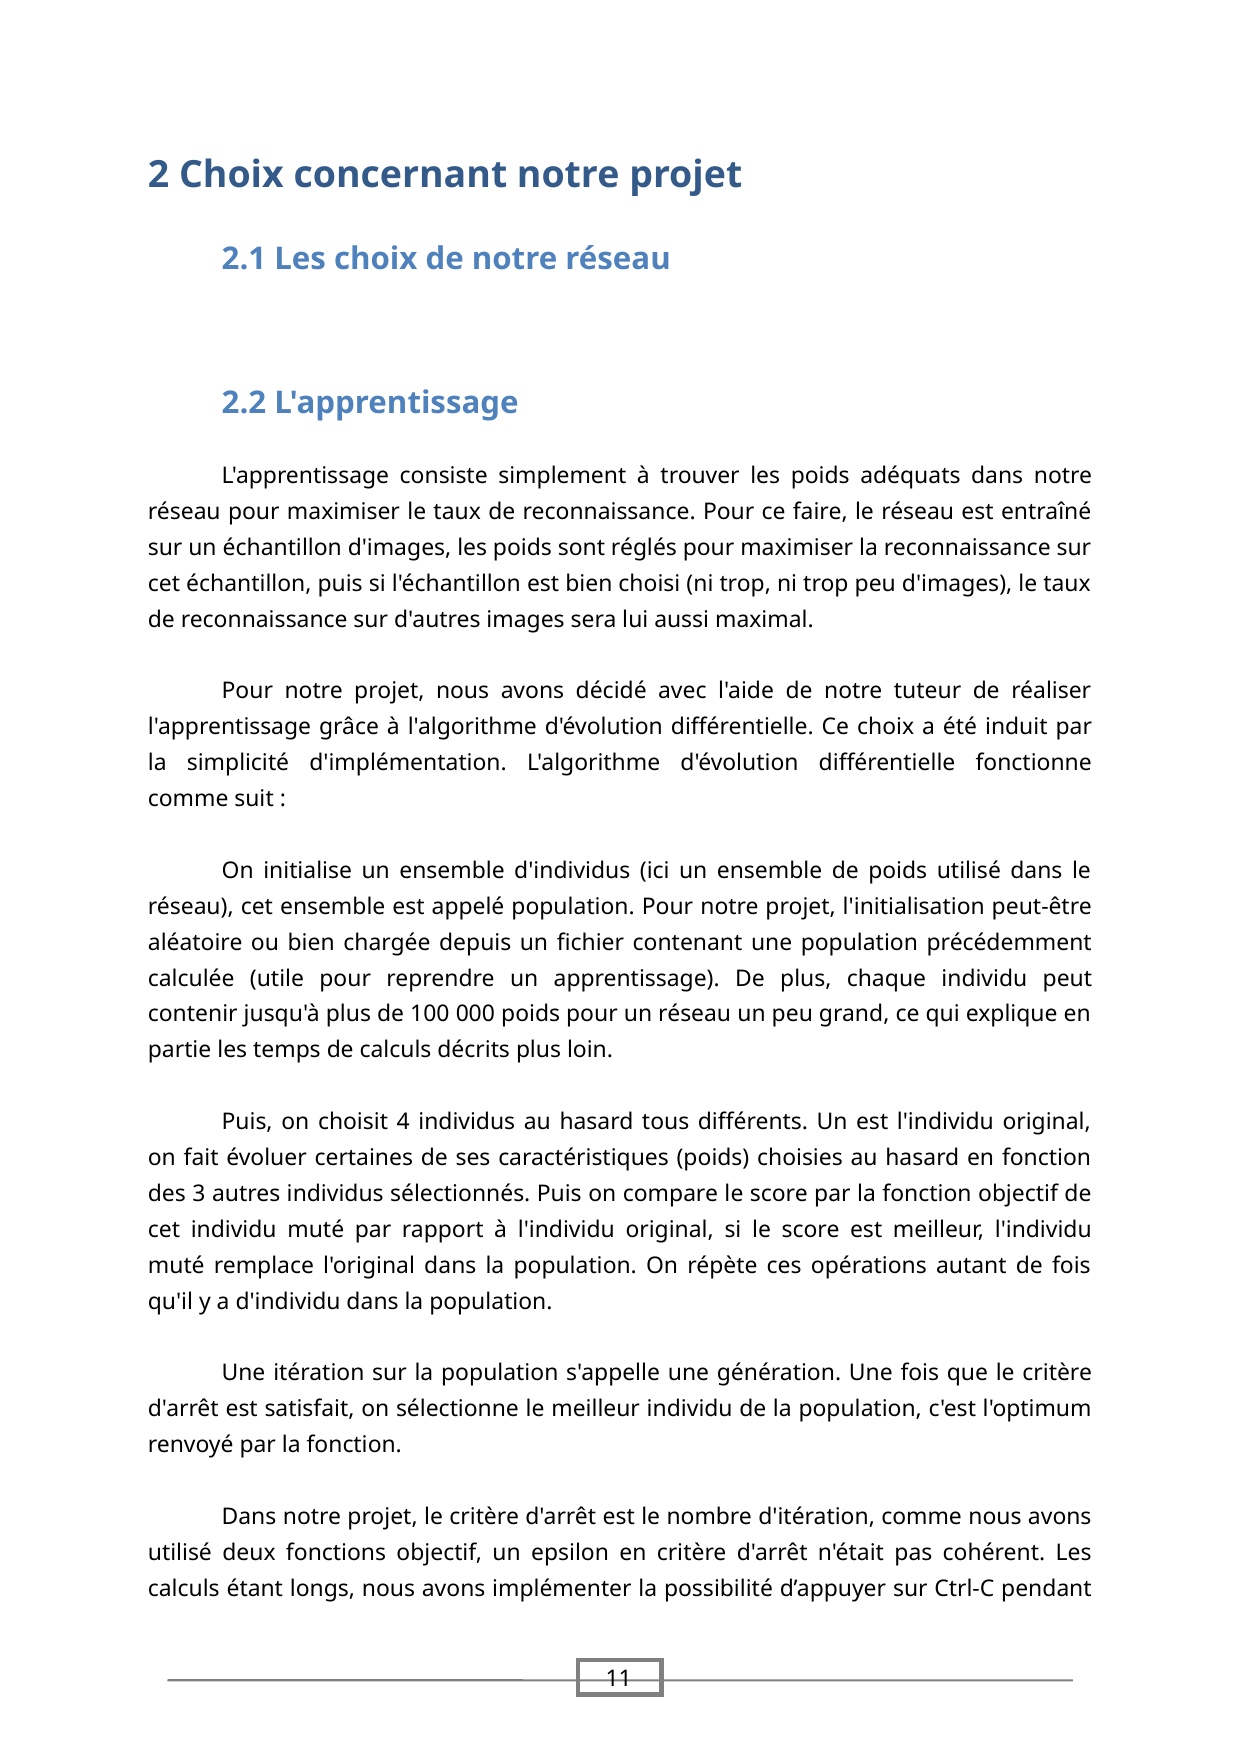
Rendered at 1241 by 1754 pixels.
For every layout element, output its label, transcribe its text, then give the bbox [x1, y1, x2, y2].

subtitle 2.2 L'apprentissage [221, 380, 1093, 423]
subtitle Puis, on choisit 4 individus au hasard tous différents. Un est l'individu original, on fait évoluer certaines de ses caractéristiques (poids) choisies au hasard en fonction des 3 autres individus sélectionnés. Puis on compare le score par la fonction objectif de cet individu muté par rapport à l'individu original, si le score est meilleur, l'individu muté remplace l'original dans la population. On répète ces opérations autant de fois qu'il y a d'individu dans la population. [148, 1105, 1093, 1316]
subtitle 2 Choix concernant notre projet [148, 148, 1093, 199]
subtitle Dans notre projet, le critère d'arrêt est le nombre d'itération, comme nous avons utilisé deux fonctions objectif, un epsilon en critère d'arrêt n'était pas cohérent. Les calculs étant longs, nous avons implémenter la possibilité d’appuyer sur Ctrl-C pendant [148, 1499, 1093, 1603]
subtitle Pour notre projet, nous avons décidé avec l'aide de notre tuteur de réaliser l'apprentissage grâce à l'algorithme d'évolution différentielle. Ce choix a été induit par la simplicité d'implémentation. L'algorithme d'évolution différentielle fonctionne comme suit : [148, 674, 1093, 813]
subtitle 2.1 Les choix de notre réseau [221, 236, 1093, 279]
subtitle Une itération sur la population s'appelle une génération. Une fois que le critère d'arrêt est satisfait, on sélectionne le meilleur individu de la population, c'est l'optimum renvoyé par la fonction. [148, 1356, 1093, 1459]
subtitle On initialise un ensemble d'individus (ici un ensemble de poids utilisé dans le réseau), cet ensemble est appelé population. Pour notre projet, l'initialisation peut-être aléatoire ou bien chargée depuis un fichier contenant une population précédemment calculée (utile pour reprendre un apprentissage). De plus, chaque individu peut contenir jusqu'à plus de 100 000 poids pour un réseau un peu grand, ce qui explique en partie les temps de calculs décrits plus loin. [148, 854, 1093, 1064]
subtitle L'apprentissage consiste simplement à trouver les poids adéquats dans notre réseau pour maximiser le taux de reconnaissance. Pour ce faire, le réseau est entraîné sur un échantillon d'images, les poids sont réglés pour maximiser la reconnaissance sur cet échantillon, puis si l'échantillon est bien choisi (ni trop, ni trop peu d'images), le taux de reconnaissance sur d'autres images sera lui aussi maximal. [148, 459, 1093, 634]
